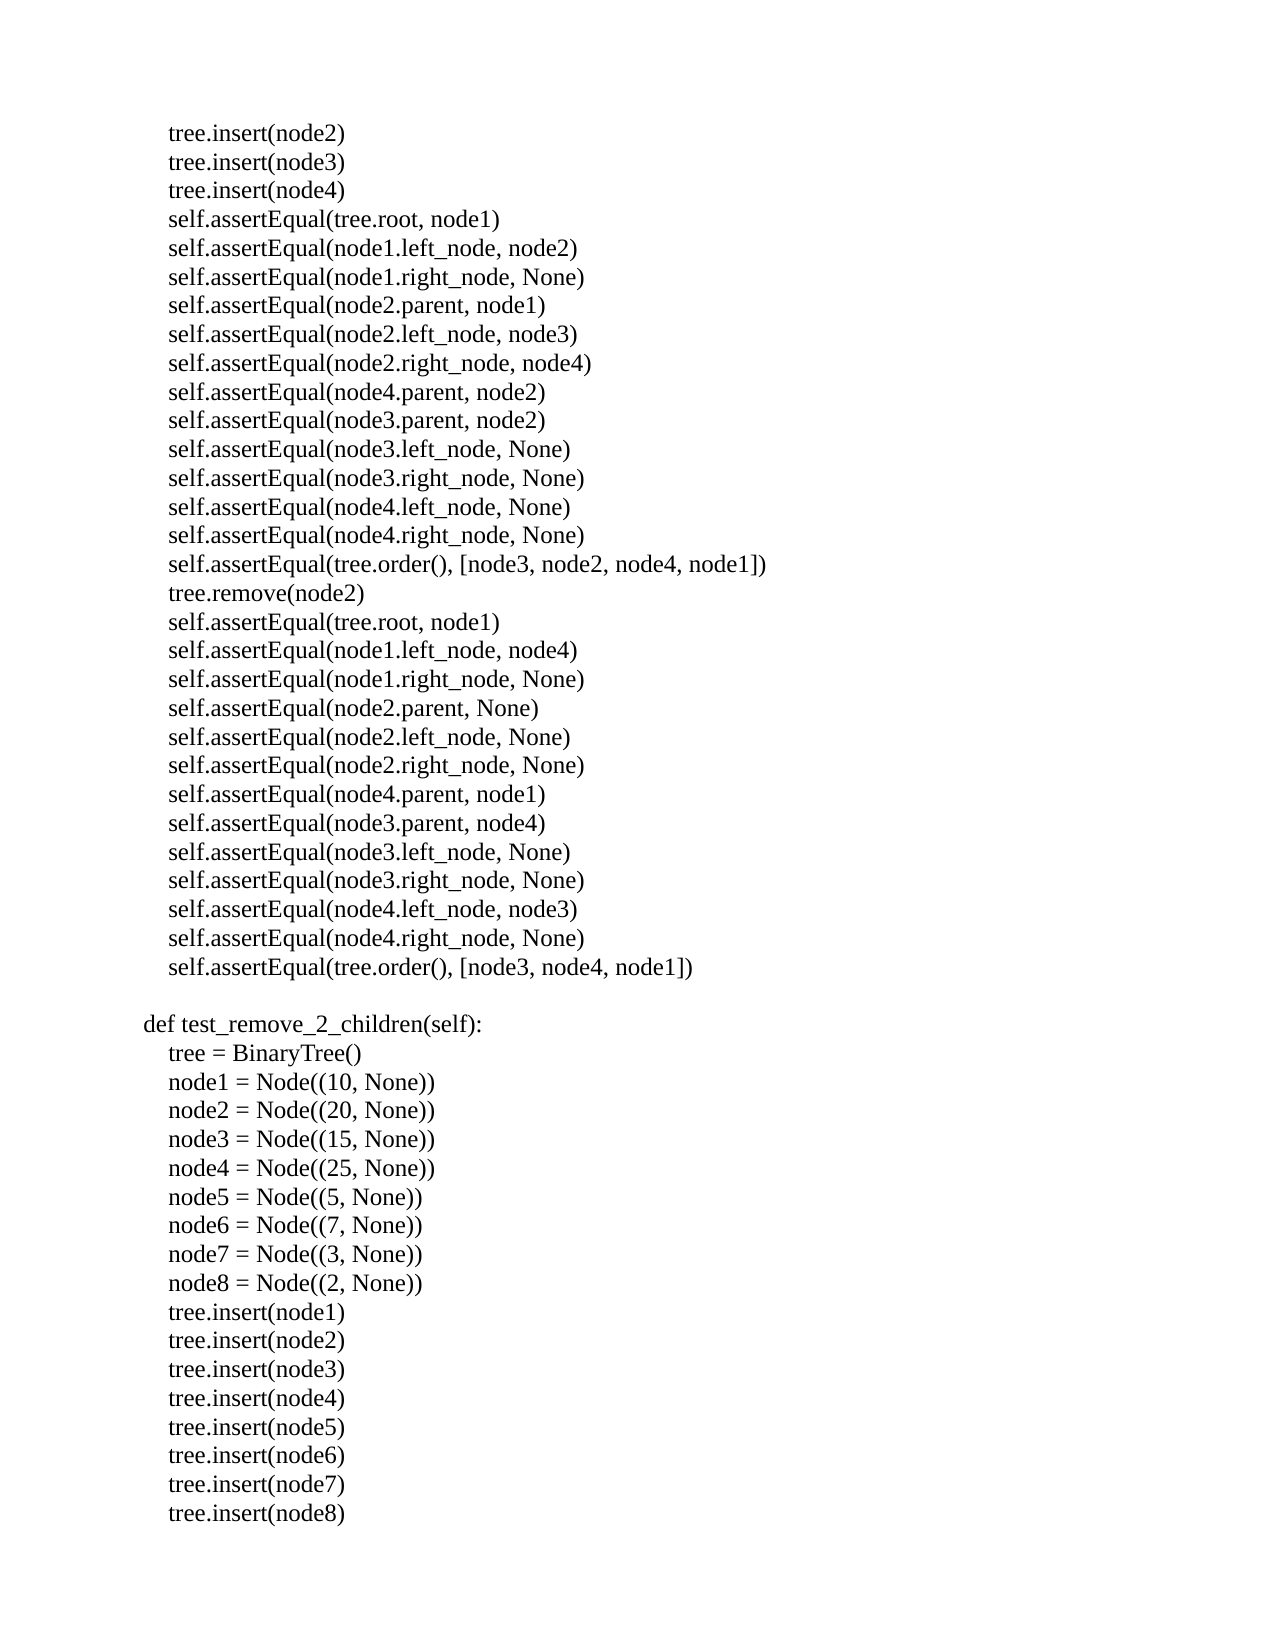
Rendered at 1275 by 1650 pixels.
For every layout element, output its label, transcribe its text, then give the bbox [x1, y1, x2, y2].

text self.assertEqual(node1.left_node, node2) [118, 233, 1157, 262]
text self.assertEqual(node3.right_node, None) [118, 463, 1157, 492]
text self.assertEqual(node3.parent, node4) [118, 808, 1157, 837]
text self.assertEqual(tree.order(), [node3, node4, node1]) [118, 952, 1157, 981]
text node3 = Node((15, None)) [118, 1124, 1157, 1153]
text self.assertEqual(node2.parent, None) [118, 693, 1157, 722]
text node2 = Node((20, None)) [118, 1096, 1157, 1124]
text node6 = Node((7, None)) [118, 1211, 1157, 1239]
text self.assertEqual(node2.left_node, None) [118, 722, 1157, 751]
text self.assertEqual(node4.parent, node1) [118, 779, 1157, 808]
text tree.remove(node2) [118, 578, 1157, 607]
text self.assertEqual(node1.left_node, node4) [118, 636, 1157, 664]
text tree.insert(node2) [118, 1326, 1157, 1354]
text node1 = Node((10, None)) [118, 1067, 1157, 1096]
text tree.insert(node5) [118, 1412, 1157, 1441]
text tree.insert(node3) [118, 147, 1157, 176]
text self.assertEqual(node2.right_node, None) [118, 751, 1157, 779]
text tree.insert(node2) [118, 118, 1157, 147]
text self.assertEqual(node2.parent, node1) [118, 291, 1157, 319]
text tree.insert(node7) [118, 1469, 1157, 1498]
text self.assertEqual(node4.left_node, None) [118, 492, 1157, 521]
text node8 = Node((2, None)) [118, 1268, 1157, 1297]
text self.assertEqual(node2.right_node, node4) [118, 348, 1157, 377]
text self.assertEqual(node1.right_node, None) [118, 262, 1157, 291]
text self.assertEqual(node4.parent, node2) [118, 377, 1157, 406]
text self.assertEqual(node3.right_node, None) [118, 866, 1157, 894]
text self.assertEqual(node4.right_node, None) [118, 521, 1157, 549]
text node4 = Node((25, None)) [118, 1153, 1157, 1182]
text def test_remove_2_children(self): [118, 1009, 1157, 1038]
text tree.insert(node6) [118, 1441, 1157, 1469]
text tree = BinaryTree() [118, 1038, 1157, 1067]
text self.assertEqual(node4.left_node, node3) [118, 894, 1157, 923]
text node5 = Node((5, None)) [118, 1182, 1157, 1211]
text self.assertEqual(node3.left_node, None) [118, 434, 1157, 463]
text self.assertEqual(tree.order(), [node3, node2, node4, node1]) [118, 549, 1157, 578]
text self.assertEqual(tree.root, node1) [118, 204, 1157, 233]
text tree.insert(node3) [118, 1354, 1157, 1383]
text self.assertEqual(node2.left_node, node3) [118, 319, 1157, 348]
text self.assertEqual(node3.parent, node2) [118, 406, 1157, 434]
text tree.insert(node4) [118, 176, 1157, 204]
text tree.insert(node8) [118, 1498, 1157, 1527]
text self.assertEqual(node3.left_node, None) [118, 837, 1157, 866]
text self.assertEqual(node4.right_node, None) [118, 923, 1157, 952]
text node7 = Node((3, None)) [118, 1239, 1157, 1268]
text self.assertEqual(node1.right_node, None) [118, 664, 1157, 693]
text tree.insert(node4) [118, 1383, 1157, 1412]
text tree.insert(node1) [118, 1297, 1157, 1326]
text self.assertEqual(tree.root, node1) [118, 607, 1157, 636]
